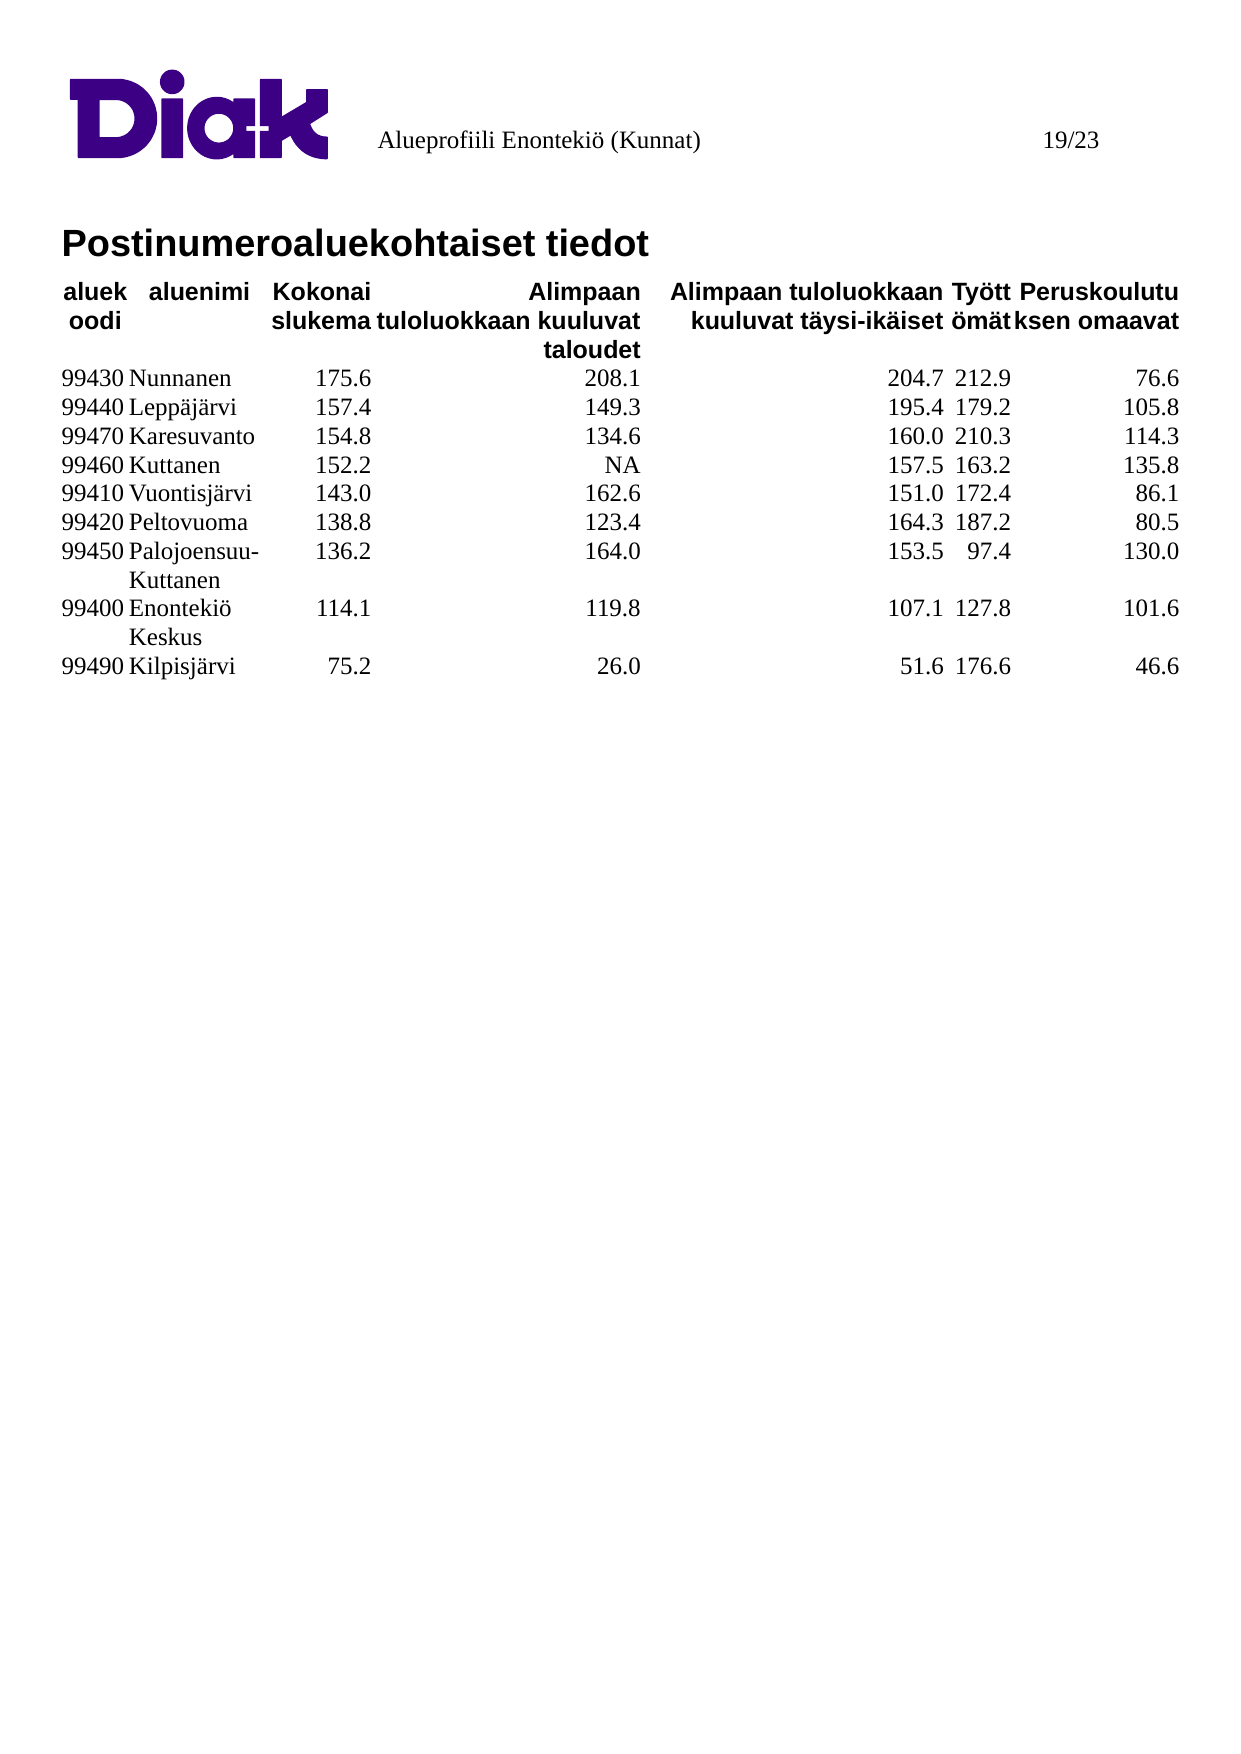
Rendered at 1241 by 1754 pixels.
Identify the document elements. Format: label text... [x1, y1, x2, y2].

table_cell 99410 [61, 479, 129, 507]
table_cell 187.2 [943, 507, 1011, 536]
table_header Työttömät [943, 277, 1011, 363]
table_cell 172.4 [943, 479, 1011, 507]
table_cell 105.8 [1011, 392, 1179, 421]
table_cell Kuttanen [129, 450, 270, 478]
table_cell 51.6 [640, 651, 943, 680]
table_cell 152.2 [270, 450, 371, 478]
table_cell 179.2 [943, 392, 1011, 421]
table_cell Kilpisjärvi [129, 651, 270, 680]
table_cell 101.6 [1011, 594, 1179, 651]
table_cell 151.0 [640, 479, 943, 507]
table_cell 164.0 [371, 536, 640, 593]
table_header Peruskoulutuksen omaavat [1011, 277, 1179, 363]
table_header aluenimi [129, 277, 270, 363]
table_cell 210.3 [943, 421, 1011, 450]
table_cell 127.8 [943, 594, 1011, 651]
table_header Kokonaislukema [270, 277, 371, 363]
table_cell 134.6 [371, 421, 640, 450]
table_cell 212.9 [943, 364, 1011, 392]
table_cell 26.0 [371, 651, 640, 680]
table_cell 75.2 [270, 651, 371, 680]
table_cell 175.6 [270, 364, 371, 392]
table_cell Peltovuoma [129, 507, 270, 536]
table_cell 99420 [61, 507, 129, 536]
table_header Alimpaan tuloluokkaan kuuluvat täysi-ikäiset [640, 277, 943, 363]
table_cell 143.0 [270, 479, 371, 507]
table_cell 157.4 [270, 392, 371, 421]
table_cell 204.7 [640, 364, 943, 392]
table_cell 164.3 [640, 507, 943, 536]
table_cell 123.4 [371, 507, 640, 536]
table_cell 46.6 [1011, 651, 1179, 680]
table_cell 162.6 [371, 479, 640, 507]
table_cell 208.1 [371, 364, 640, 392]
table_cell 163.2 [943, 450, 1011, 478]
table_cell Leppäjärvi [129, 392, 270, 421]
table_cell 86.1 [1011, 479, 1179, 507]
table_cell 119.8 [371, 594, 640, 651]
table_cell 138.8 [270, 507, 371, 536]
table_cell 114.1 [270, 594, 371, 651]
table_cell 99470 [61, 421, 129, 450]
table_cell 153.5 [640, 536, 943, 593]
table_cell Palojoensuu-Kuttanen [129, 536, 270, 593]
table_cell 130.0 [1011, 536, 1179, 593]
table_cell 99400 [61, 594, 129, 651]
table_cell Nunnanen [129, 364, 270, 392]
table_cell 160.0 [640, 421, 943, 450]
table_cell Vuontisjärvi [129, 479, 270, 507]
table_cell 97.4 [943, 536, 1011, 593]
table_cell NA [371, 450, 640, 478]
table_cell 149.3 [371, 392, 640, 421]
table_header Alimpaan tuloluokkaan kuuluvat taloudet [371, 277, 640, 363]
table_cell 107.1 [640, 594, 943, 651]
table_header aluekoodi [61, 277, 129, 363]
table_cell Enontekiö Keskus [129, 594, 270, 651]
table_cell 157.5 [640, 450, 943, 478]
table_cell 195.4 [640, 392, 943, 421]
table_cell 99430 [61, 364, 129, 392]
table_cell 154.8 [270, 421, 371, 450]
table_cell 99460 [61, 450, 129, 478]
subtitle Postinumeroaluekohtaiset tiedot [61, 221, 1179, 265]
table_cell 76.6 [1011, 364, 1179, 392]
table_cell 176.6 [943, 651, 1011, 680]
table_cell 99450 [61, 536, 129, 593]
table_cell 80.5 [1011, 507, 1179, 536]
table_cell Karesuvanto [129, 421, 270, 450]
table_cell 99490 [61, 651, 129, 680]
table_cell 136.2 [270, 536, 371, 593]
table_cell 114.3 [1011, 421, 1179, 450]
table_cell 135.8 [1011, 450, 1179, 478]
table_cell 99440 [61, 392, 129, 421]
